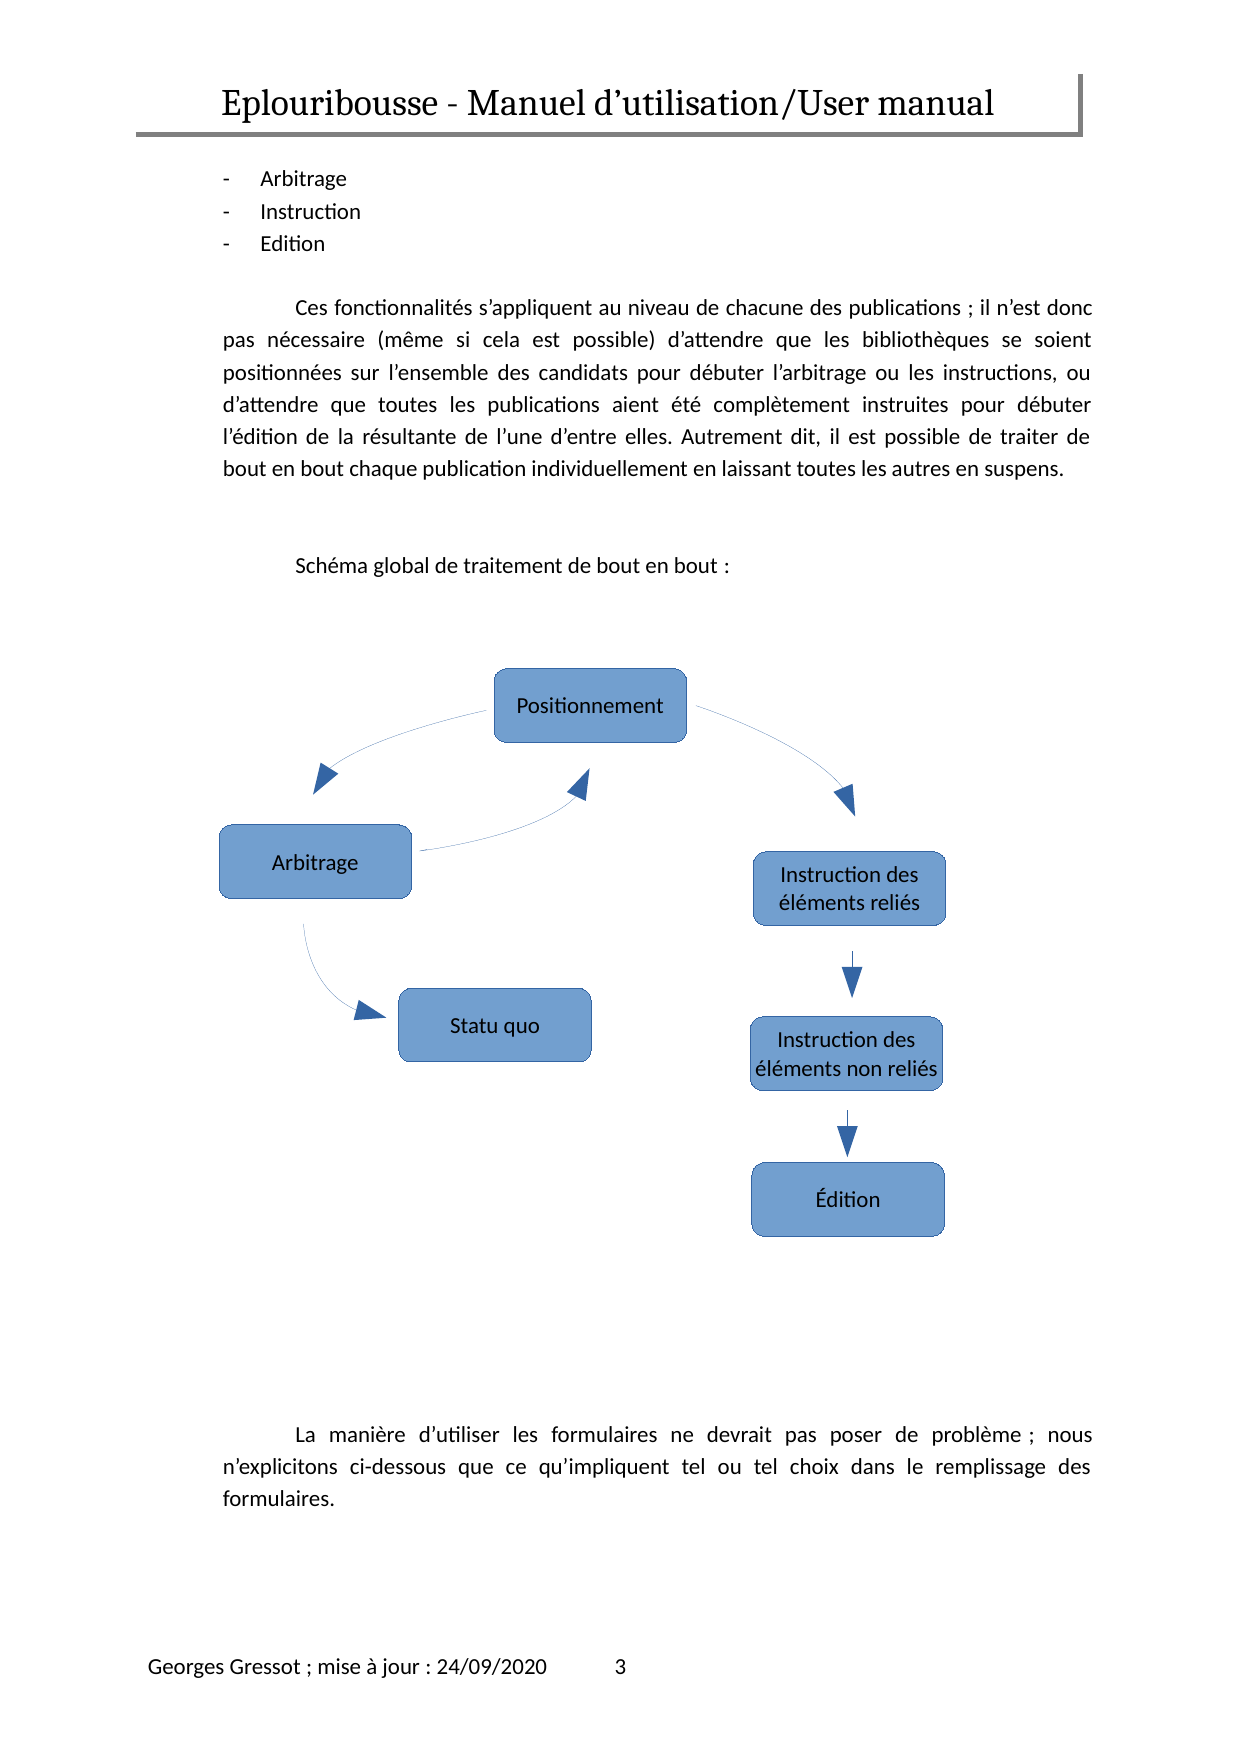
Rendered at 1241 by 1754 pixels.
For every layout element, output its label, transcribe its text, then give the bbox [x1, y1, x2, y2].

list Ces fonctionnalités s’appliquent au niveau de chacune des publications ; il n’est donc pas nécessaire (même si cela est possible) d’attendre que les bibliothèques se soient positionnées sur l’ensemble des candidats pour débuter l’arbitrage ou les instructions, ou d’attendre que toutes les publications aient été complètement instruites pour débuter l’édition de la résultante de l’une d’entre elles. Autrement dit, il est possible de traiter de bout en bout chaque publication individuellement en laissant toutes les autres en suspens. [223, 293, 1093, 482]
list Instruction [223, 197, 1093, 225]
list Schéma global de traitement de bout en bout : [223, 551, 1093, 579]
list Arbitrage [223, 164, 1093, 193]
list La manière d’utiliser les formulaires ne devrait pas poser de problème ; nous n’explicitons ci-dessous que ce qu’impliquent tel ou tel choix dans le remplissage des formulaires. [223, 1420, 1093, 1512]
list Edition [223, 229, 1093, 257]
